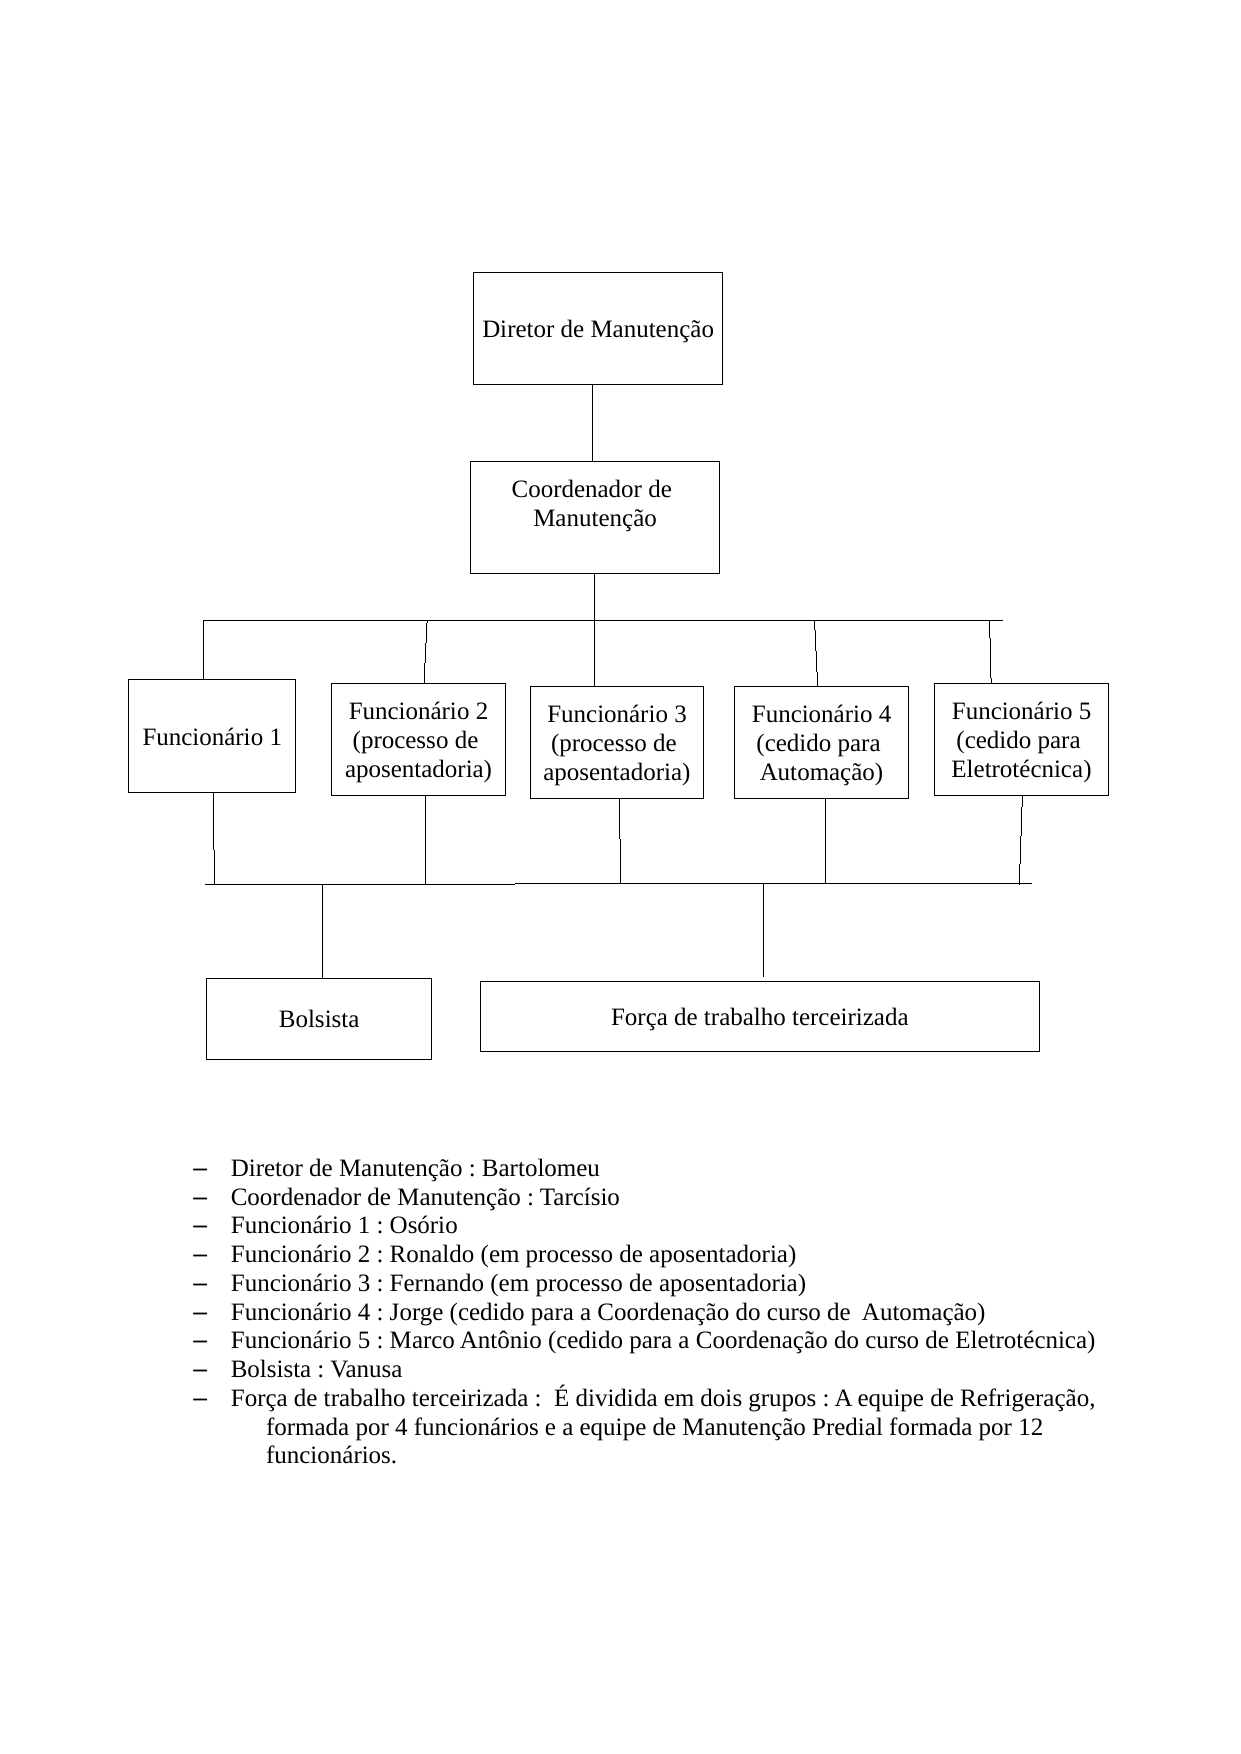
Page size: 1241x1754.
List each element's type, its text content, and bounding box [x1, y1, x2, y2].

list Funcionário 5 : Marco Antônio (cedido para a Coordenação do curso de Eletrotécnica) [193, 1326, 1122, 1354]
list Funcionário 3 : Fernando (em processo de aposentadoria) [193, 1268, 1122, 1297]
list Coordenador de Manutenção : Tarcísio [193, 1182, 1122, 1211]
list Diretor de Manutenção : Bartolomeu [193, 1153, 1122, 1182]
list Funcionário 2 : Ronaldo (em processo de aposentadoria) [193, 1239, 1122, 1268]
list Bolsista : Vanusa [193, 1354, 1122, 1383]
text formada por 4 funcionários e a equipe de Manutenção Predial formada por 12 funcionários. [118, 1412, 1122, 1469]
list Força de trabalho terceirizada : É dividida em dois grupos : A equipe de Refrigeração, [193, 1383, 1122, 1412]
list Funcionário 4 : Jorge (cedido para a Coordenação do curso de Automação) [193, 1297, 1122, 1326]
list Funcionário 1 : Osório [193, 1211, 1122, 1239]
